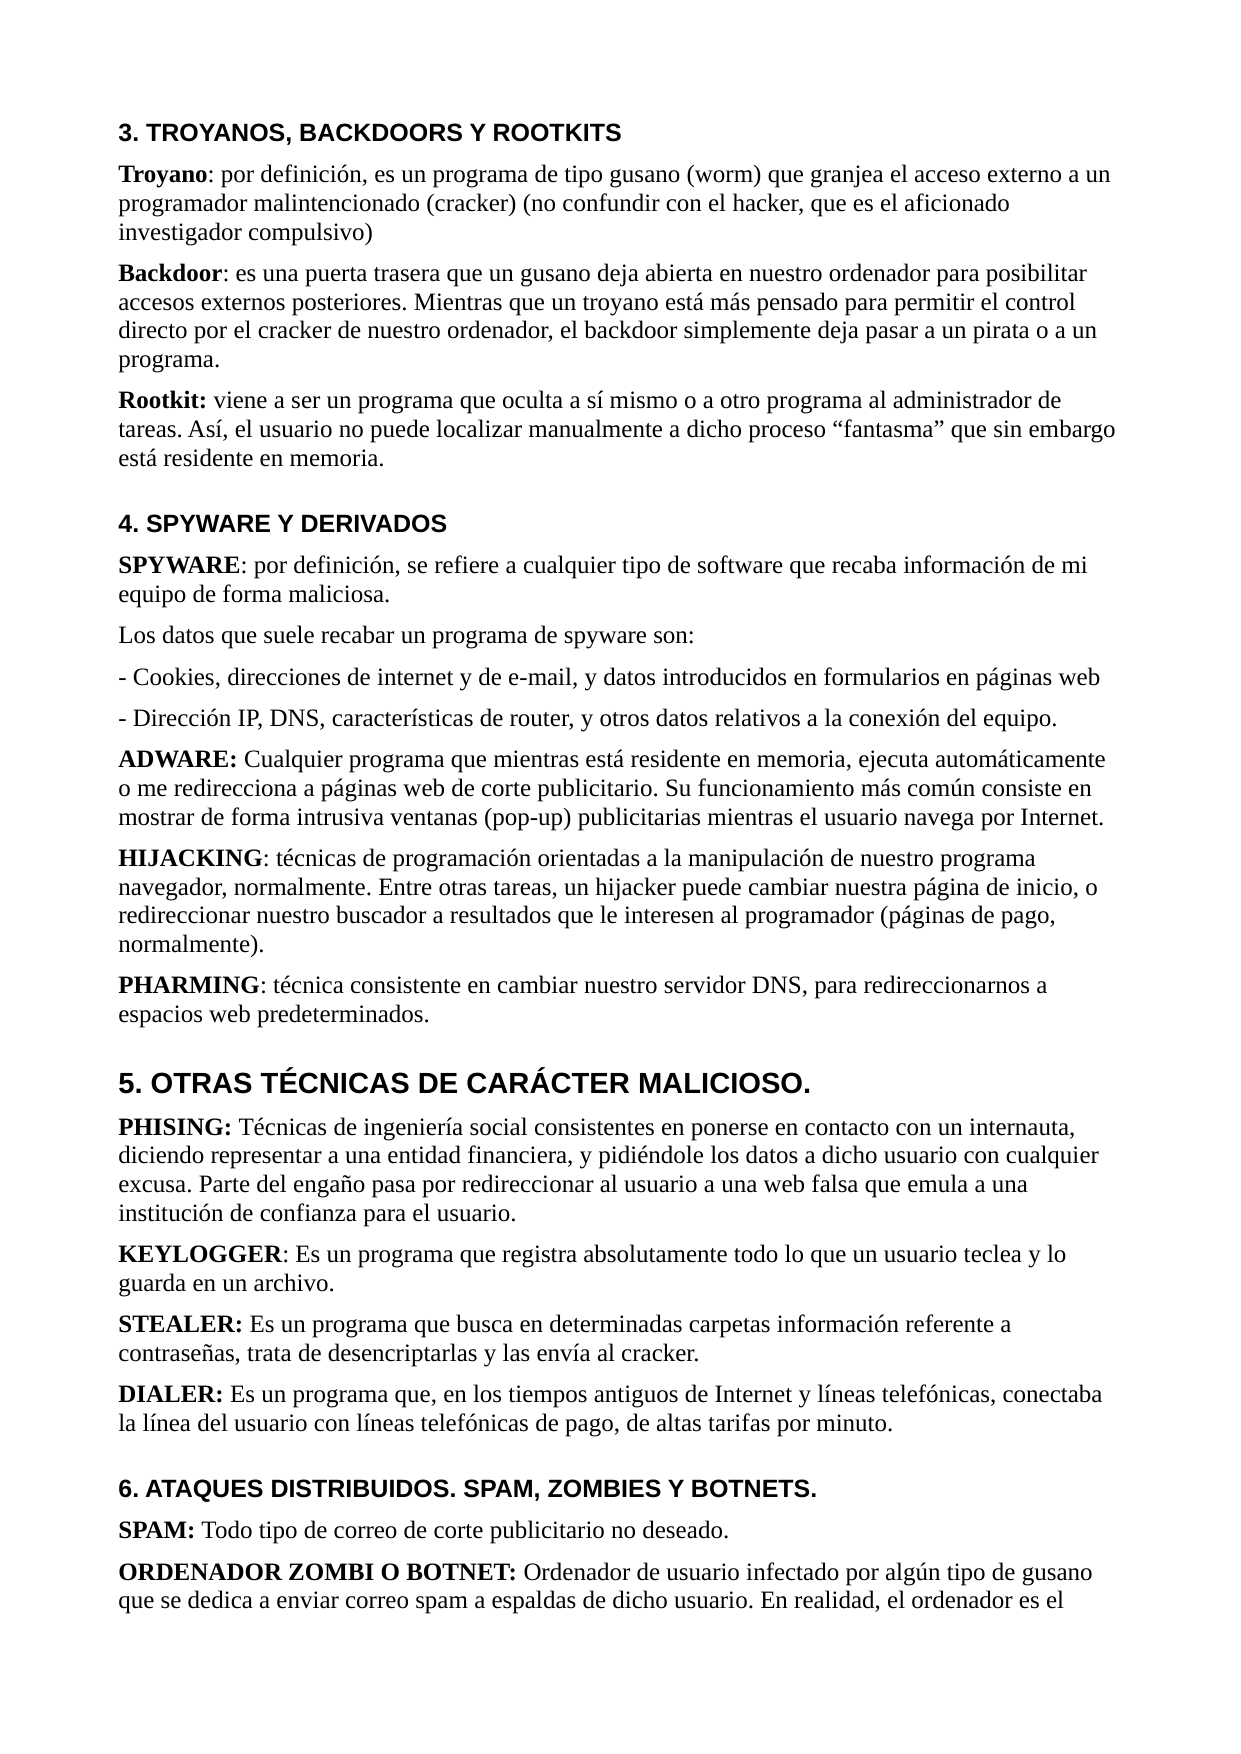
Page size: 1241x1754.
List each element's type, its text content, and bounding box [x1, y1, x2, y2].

text DIALER: Es un programa que, en los tiempos antiguos de Internet y líneas telefónicas, conectaba la línea del usuario con líneas telefónicas de pago, de altas tarifas por minuto. [118, 1379, 1122, 1437]
subtitle 5. OTRAS TÉCNICAS DE CARÁCTER MALICIOSO. [118, 1066, 1122, 1099]
text PHARMING: técnica consistente en cambiar nuestro servidor DNS, para redireccionarnos a espacios web predeterminados. [118, 971, 1122, 1028]
text Backdoor: es una puerta trasera que un gusano deja abierta en nuestro ordenador para posibilitar accesos externos posteriores. Mientras que un troyano está más pensado para permitir el control directo por el cracker de nuestro ordenador, el backdoor simplemente deja pasar a un pirata o a un programa. [118, 258, 1122, 373]
text SPAM: Todo tipo de correo de corte publicitario no deseado. [118, 1515, 1122, 1544]
text STEALER: Es un programa que busca en determinadas carpetas información referente a contraseñas, trata de desencriptarlas y las envía al cracker. [118, 1309, 1122, 1367]
text - Cookies, direcciones de internet y de e-mail, y datos introducidos en formularios en páginas web [118, 662, 1122, 691]
text HIJACKING: técnicas de programación orientadas a la manipulación de nuestro programa navegador, normalmente. Entre otras tareas, un hijacker puede cambiar nuestra página de inicio, o redireccionar nuestro buscador a resultados que le interesen al programador (páginas de pago, normalmente). [118, 843, 1122, 958]
text Troyano: por definición, es un programa de tipo gusano (worm) que granjea el acceso externo a un programador malintencionado (cracker) (no confundir con el hacker, que es el aficionado investigador compulsivo) [118, 159, 1122, 246]
text KEYLOGGER: Es un programa que registra absolutamente todo lo que un usuario teclea y lo guarda en un archivo. [118, 1239, 1122, 1297]
text SPYWARE: por definición, se refiere a cualquier tipo de software que recaba información de mi equipo de forma maliciosa. [118, 551, 1122, 608]
text ORDENADOR ZOMBI O BOTNET: Ordenador de usuario infectado por algún tipo de gusano que se dedica a enviar correo spam a espaldas de dicho usuario. En realidad, el ordenador es el [118, 1557, 1122, 1614]
subtitle 6. ATAQUES DISTRIBUIDOS. SPAM, ZOMBIES Y BOTNETS. [118, 1474, 1122, 1503]
text - Dirección IP, DNS, características de router, y otros datos relativos a la conexión del equipo. [118, 703, 1122, 732]
text PHISING: Técnicas de ingeniería social consistentes en ponerse en contacto con un internauta, diciendo representar a una entidad financiera, y pidiéndole los datos a dicho usuario con cualquier excusa. Parte del engaño pasa por redireccionar al usuario a una web falsa que emula a una institución de confianza para el usuario. [118, 1112, 1122, 1227]
subtitle 4. SPYWARE Y DERIVADOS [118, 509, 1122, 538]
subtitle 3. TROYANOS, BACKDOORS Y ROOTKITS [118, 118, 1122, 147]
text Los datos que suele recabar un programa de spyware son: [118, 621, 1122, 649]
text ADWARE: Cualquier programa que mientras está residente en memoria, ejecuta automáticamente o me redirecciona a páginas web de corte publicitario. Su funcionamiento más común consiste en mostrar de forma intrusiva ventanas (pop-up) publicitarias mientras el usuario navega por Internet. [118, 744, 1122, 831]
text Rootkit: viene a ser un programa que oculta a sí mismo o a otro programa al administrador de tareas. Así, el usuario no puede localizar manualmente a dicho proceso “fantasma” que sin embargo está residente en memoria. [118, 386, 1122, 472]
